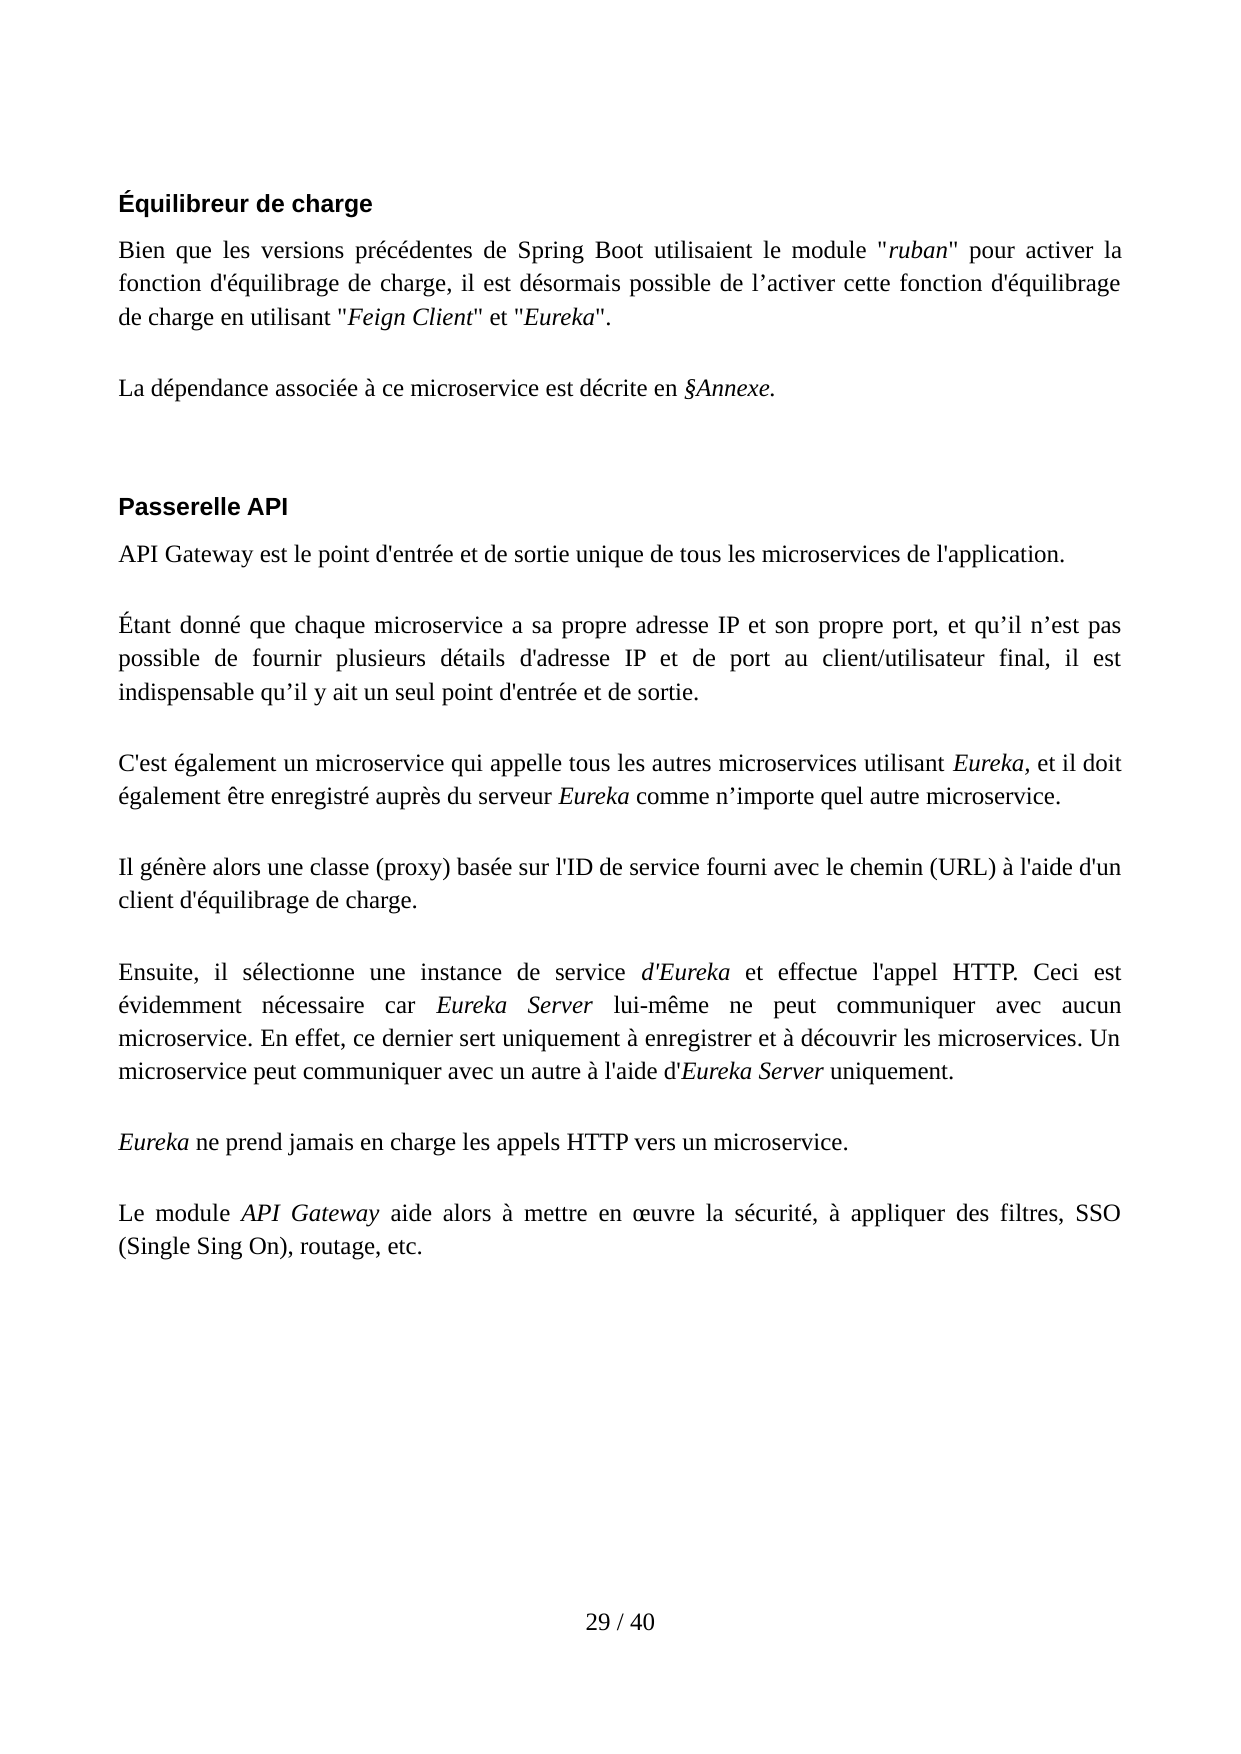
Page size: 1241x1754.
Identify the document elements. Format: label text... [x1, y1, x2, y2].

text Étant donné que chaque microservice a sa propre adresse IP et son propre port, et qu’il n’est pas possible de fournir plusieurs détails d'adresse IP et de port au client/utilisateur final, il est indispensable qu’il y ait un seul point d'entrée et de sortie. [118, 611, 1122, 705]
text Eureka ne prend jamais en charge les appels HTTP vers un microservice. [118, 1127, 1122, 1156]
text Ensuite, il sélectionne une instance de service d'Eureka et effectue l'appel HTTP. Ceci est évidemment nécessaire car Eureka Server lui-même ne peut communiquer avec aucun microservice. En effet, ce dernier sert uniquement à enregistrer et à découvrir les microservices. Un microservice peut communiquer avec un autre à l'aide d'Eureka Server uniquement. [118, 957, 1122, 1084]
subtitle Passerelle API [118, 492, 1122, 521]
text Le module API Gateway aide alors à mettre en œuvre la sécurité, à appliquer des filtres, SSO (Single Sing On), routage, etc. [118, 1198, 1122, 1260]
text La dépendance associée à ce microservice est décrite en §Annexe. [118, 373, 1122, 402]
text API Gateway est le point d'entrée et de sortie unique de tous les microservices de l'application. [118, 539, 1122, 568]
text Bien que les versions précédentes de Spring Boot utilisaient le module "ruban" pour activer la fonction d'équilibrage de charge, il est désormais possible de l’activer cette fonction d'équilibrage de charge en utilisant "Feign Client" et "Eureka". [118, 236, 1122, 330]
subtitle Équilibreur de charge [118, 189, 1122, 217]
text C'est également un microservice qui appelle tous les autres microservices utilisant Eureka, et il doit également être enregistré auprès du serveur Eureka comme n’importe quel autre microservice. [118, 748, 1122, 810]
text Il génère alors une classe (proxy) basée sur l'ID de service fourni avec le chemin (URL) à l'aide d'un client d'équilibrage de charge. [118, 852, 1122, 914]
